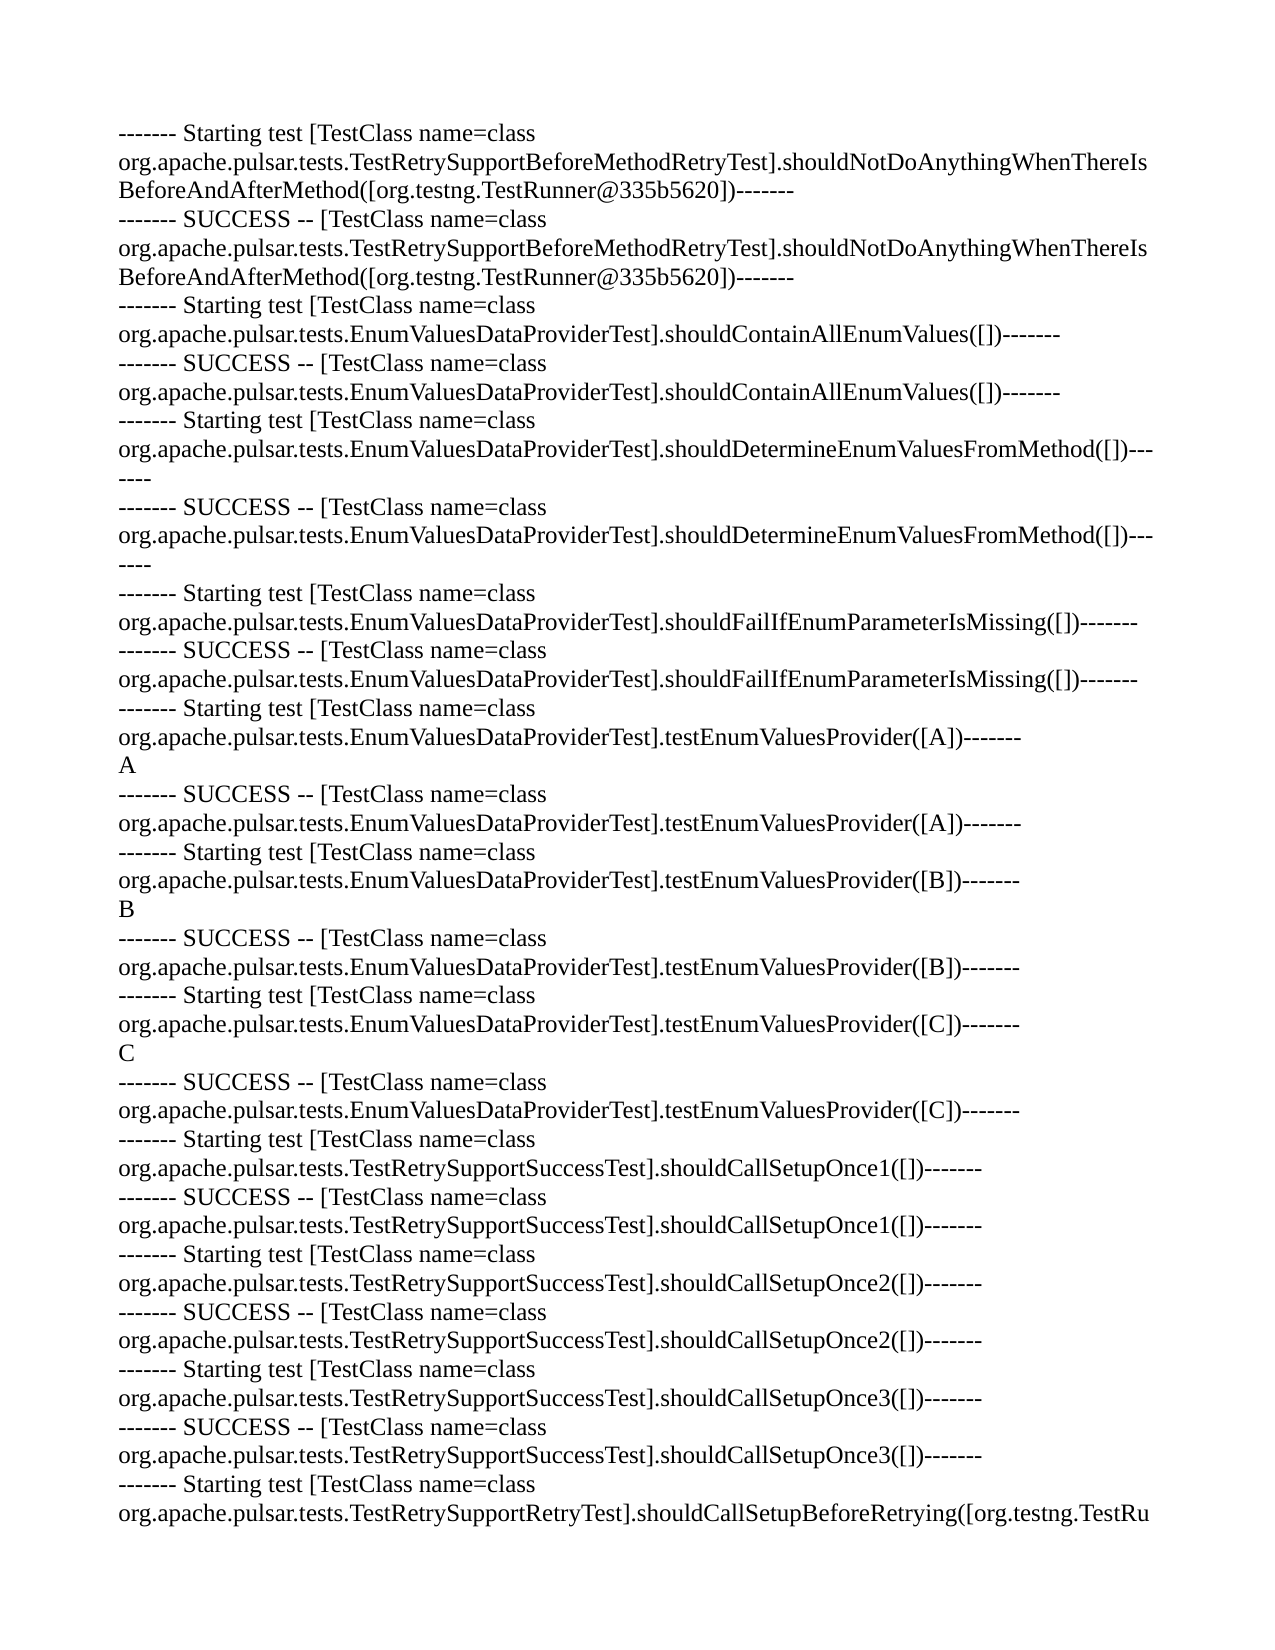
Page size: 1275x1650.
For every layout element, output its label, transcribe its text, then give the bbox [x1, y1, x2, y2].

text ------- SUCCESS -- [TestClass name=class org.apache.pulsar.tests.TestRetrySupportSuccessTest].shouldCallSetupOnce2([])------- [118, 1297, 1157, 1354]
text ------- Starting test [TestClass name=class org.apache.pulsar.tests.EnumValuesDataProviderTest].shouldDetermineEnumValuesFromMethod([])------- [118, 406, 1157, 492]
text C [118, 1038, 1157, 1067]
text ------- Starting test [TestClass name=class org.apache.pulsar.tests.TestRetrySupportSuccessTest].shouldCallSetupOnce1([])------- [118, 1124, 1157, 1182]
text ------- SUCCESS -- [TestClass name=class org.apache.pulsar.tests.EnumValuesDataProviderTest].testEnumValuesProvider([B])------- [118, 923, 1157, 981]
text ------- SUCCESS -- [TestClass name=class org.apache.pulsar.tests.EnumValuesDataProviderTest].shouldFailIfEnumParameterIsMissing([])------- [118, 636, 1157, 693]
text ------- Starting test [TestClass name=class org.apache.pulsar.tests.EnumValuesDataProviderTest].shouldContainAllEnumValues([])------- [118, 291, 1157, 348]
text A [118, 751, 1157, 779]
text ------- Starting test [TestClass name=class org.apache.pulsar.tests.EnumValuesDataProviderTest].testEnumValuesProvider([C])------- [118, 981, 1157, 1038]
text ------- Starting test [TestClass name=class org.apache.pulsar.tests.EnumValuesDataProviderTest].testEnumValuesProvider([B])------- [118, 837, 1157, 894]
text ------- Starting test [TestClass name=class org.apache.pulsar.tests.EnumValuesDataProviderTest].shouldFailIfEnumParameterIsMissing([])------- [118, 578, 1157, 636]
text ------- Starting test [TestClass name=class org.apache.pulsar.tests.TestRetrySupportSuccessTest].shouldCallSetupOnce3([])------- [118, 1354, 1157, 1412]
text ------- SUCCESS -- [TestClass name=class org.apache.pulsar.tests.EnumValuesDataProviderTest].shouldDetermineEnumValuesFromMethod([])------- [118, 492, 1157, 578]
text ------- Starting test [TestClass name=class org.apache.pulsar.tests.TestRetrySupportRetryTest].shouldCallSetupBeforeRetrying([org.testng.TestRu [118, 1469, 1157, 1527]
text B [118, 894, 1157, 923]
text ------- SUCCESS -- [TestClass name=class org.apache.pulsar.tests.EnumValuesDataProviderTest].shouldContainAllEnumValues([])------- [118, 348, 1157, 406]
text ------- SUCCESS -- [TestClass name=class org.apache.pulsar.tests.EnumValuesDataProviderTest].testEnumValuesProvider([A])------- [118, 779, 1157, 837]
text ------- Starting test [TestClass name=class org.apache.pulsar.tests.EnumValuesDataProviderTest].testEnumValuesProvider([A])------- [118, 693, 1157, 751]
text ------- SUCCESS -- [TestClass name=class org.apache.pulsar.tests.TestRetrySupportSuccessTest].shouldCallSetupOnce1([])------- [118, 1182, 1157, 1239]
text ------- Starting test [TestClass name=class org.apache.pulsar.tests.TestRetrySupportSuccessTest].shouldCallSetupOnce2([])------- [118, 1239, 1157, 1297]
text ------- SUCCESS -- [TestClass name=class org.apache.pulsar.tests.EnumValuesDataProviderTest].testEnumValuesProvider([C])------- [118, 1067, 1157, 1124]
text ------- SUCCESS -- [TestClass name=class org.apache.pulsar.tests.TestRetrySupportBeforeMethodRetryTest].shouldNotDoAnythingWhenThereIsBeforeAndAfterMethod([org.testng.TestRunner@335b5620])------- [118, 204, 1157, 291]
text ------- SUCCESS -- [TestClass name=class org.apache.pulsar.tests.TestRetrySupportSuccessTest].shouldCallSetupOnce3([])------- [118, 1412, 1157, 1469]
text ------- Starting test [TestClass name=class org.apache.pulsar.tests.TestRetrySupportBeforeMethodRetryTest].shouldNotDoAnythingWhenThereIsBeforeAndAfterMethod([org.testng.TestRunner@335b5620])------- [118, 118, 1157, 204]
